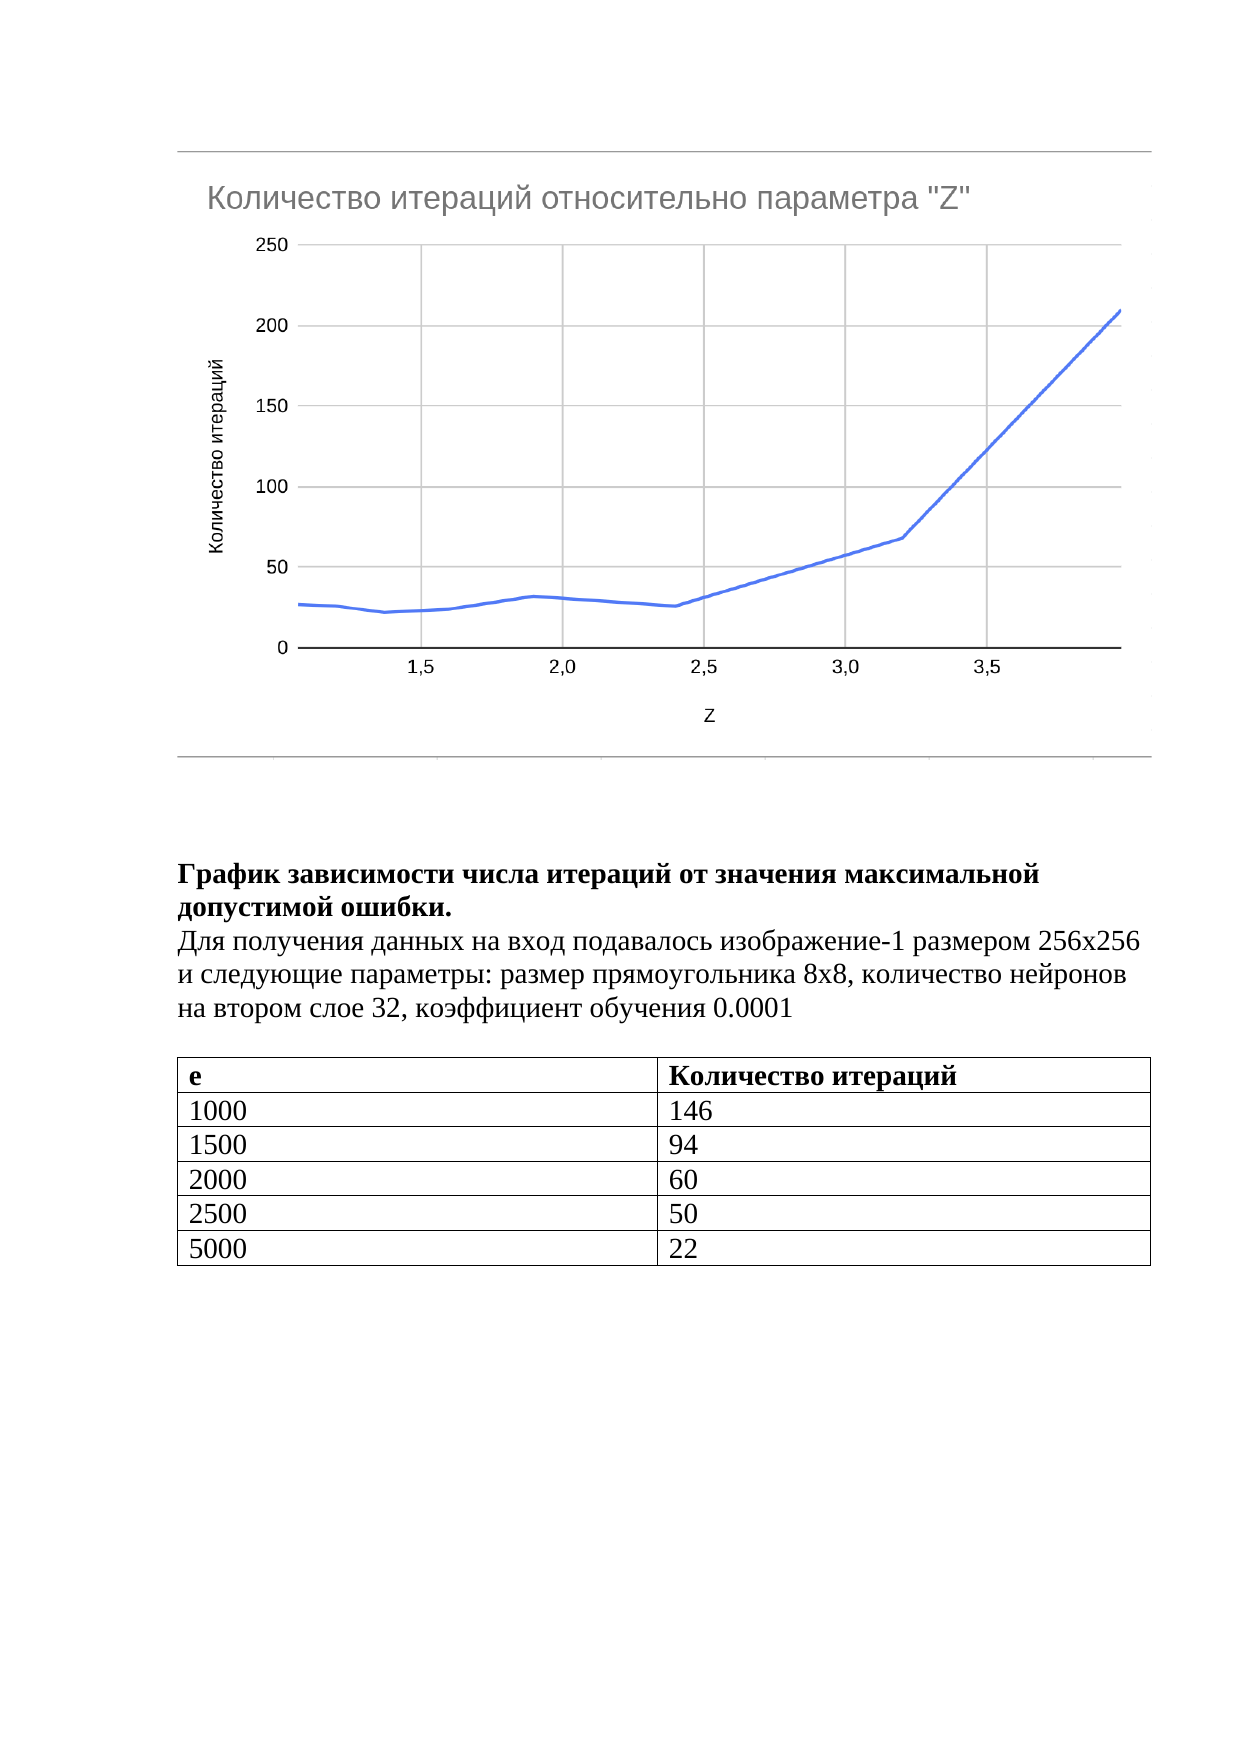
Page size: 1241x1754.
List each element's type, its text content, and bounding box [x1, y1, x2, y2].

table_cell 22 [658, 1231, 1150, 1264]
table_cell 94 [658, 1127, 1150, 1161]
table_cell 60 [658, 1162, 1150, 1195]
text График зависимости числа итераций от значения максимальной допустимой ошибки. [177, 856, 1152, 923]
table_cell 5000 [178, 1231, 657, 1264]
table_cell 1000 [178, 1093, 657, 1126]
table_cell 1500 [178, 1127, 657, 1161]
table_cell 50 [658, 1196, 1150, 1230]
table_header Количество итераций [658, 1058, 1150, 1092]
table_header e [178, 1058, 657, 1092]
table_cell 2500 [178, 1196, 657, 1230]
text Для получения данных на вход подавалось изображение-1 размером 256х256 и следующие параметры: размер прямоугольника 8х8, количество нейронов на втором слое 32, коэффициент обучения 0.0001 [177, 923, 1152, 1023]
table_cell 146 [658, 1093, 1150, 1126]
table_cell 2000 [178, 1162, 657, 1195]
